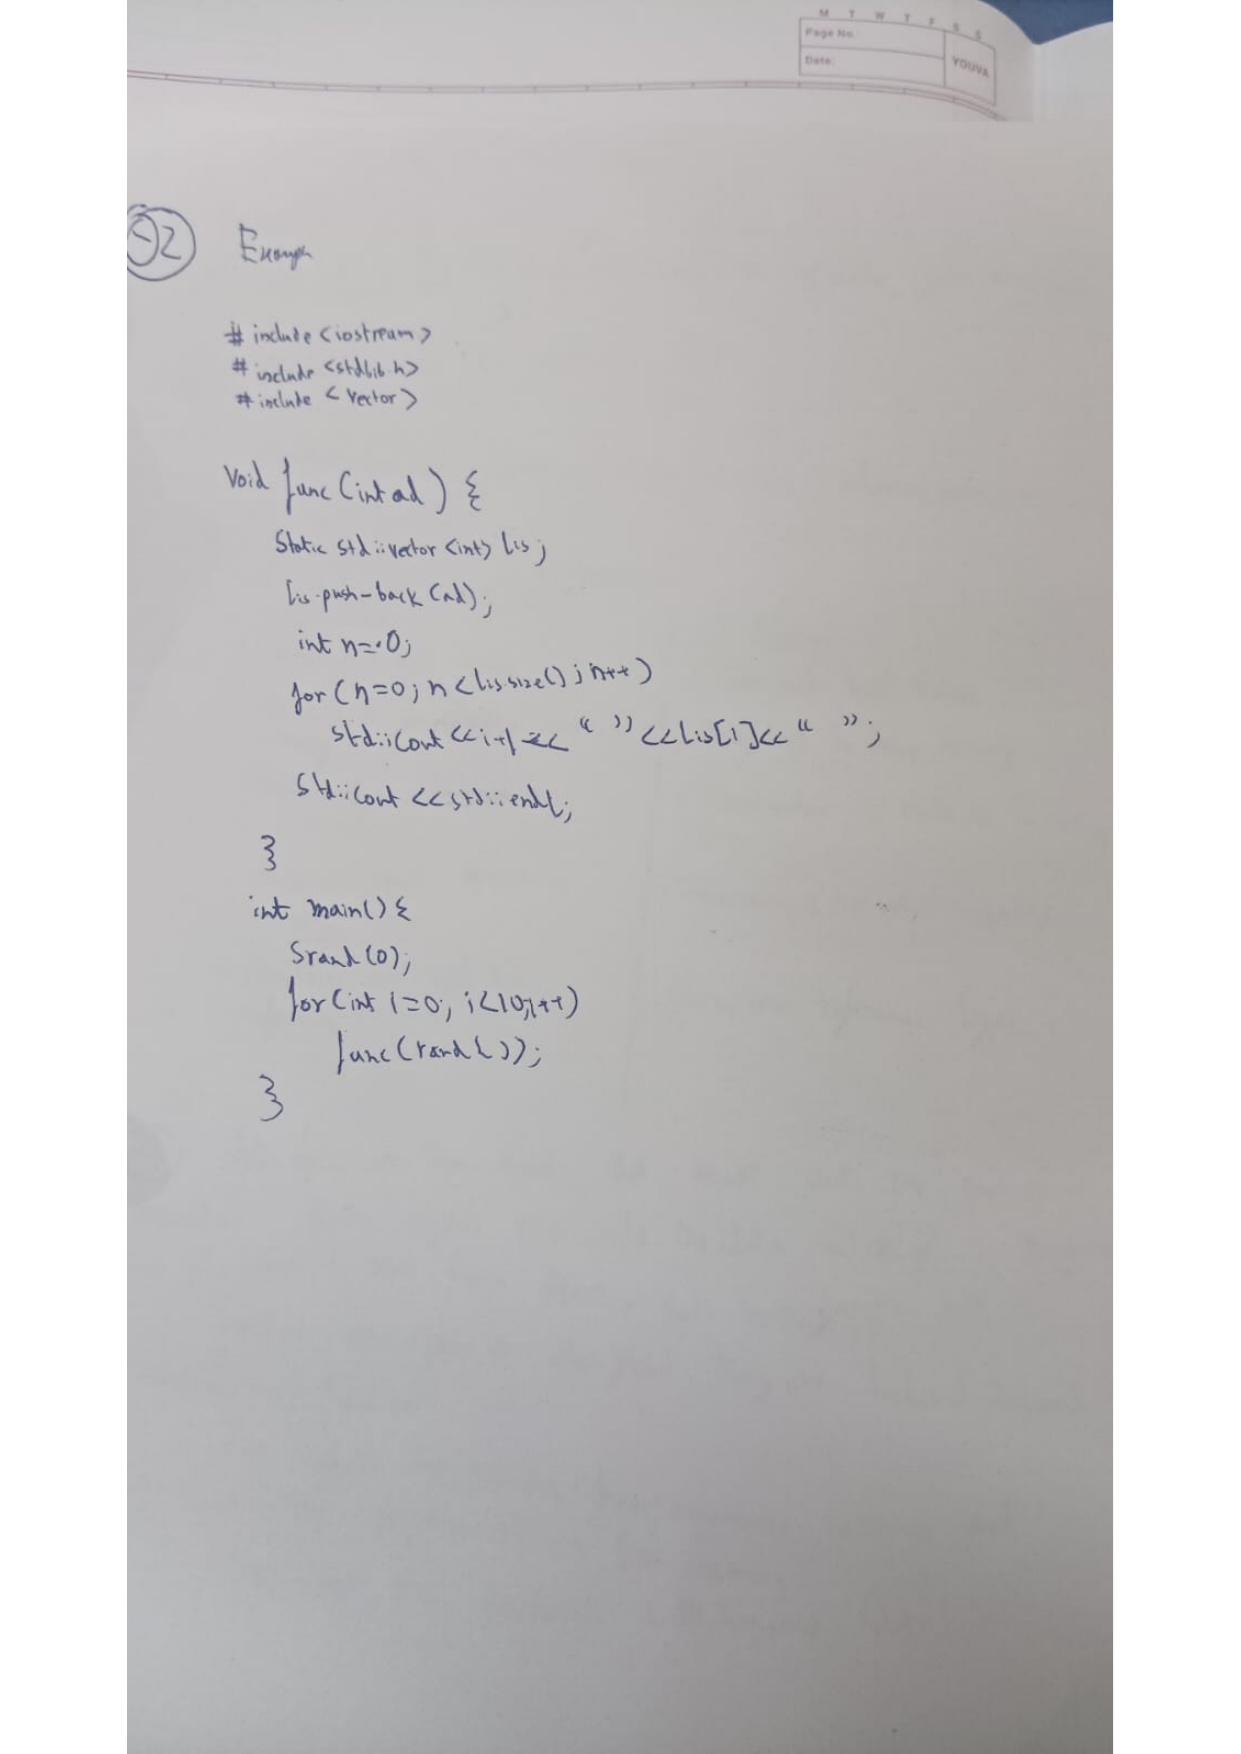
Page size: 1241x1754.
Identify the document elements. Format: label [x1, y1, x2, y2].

picture [127, 0, 1114, 1754]
